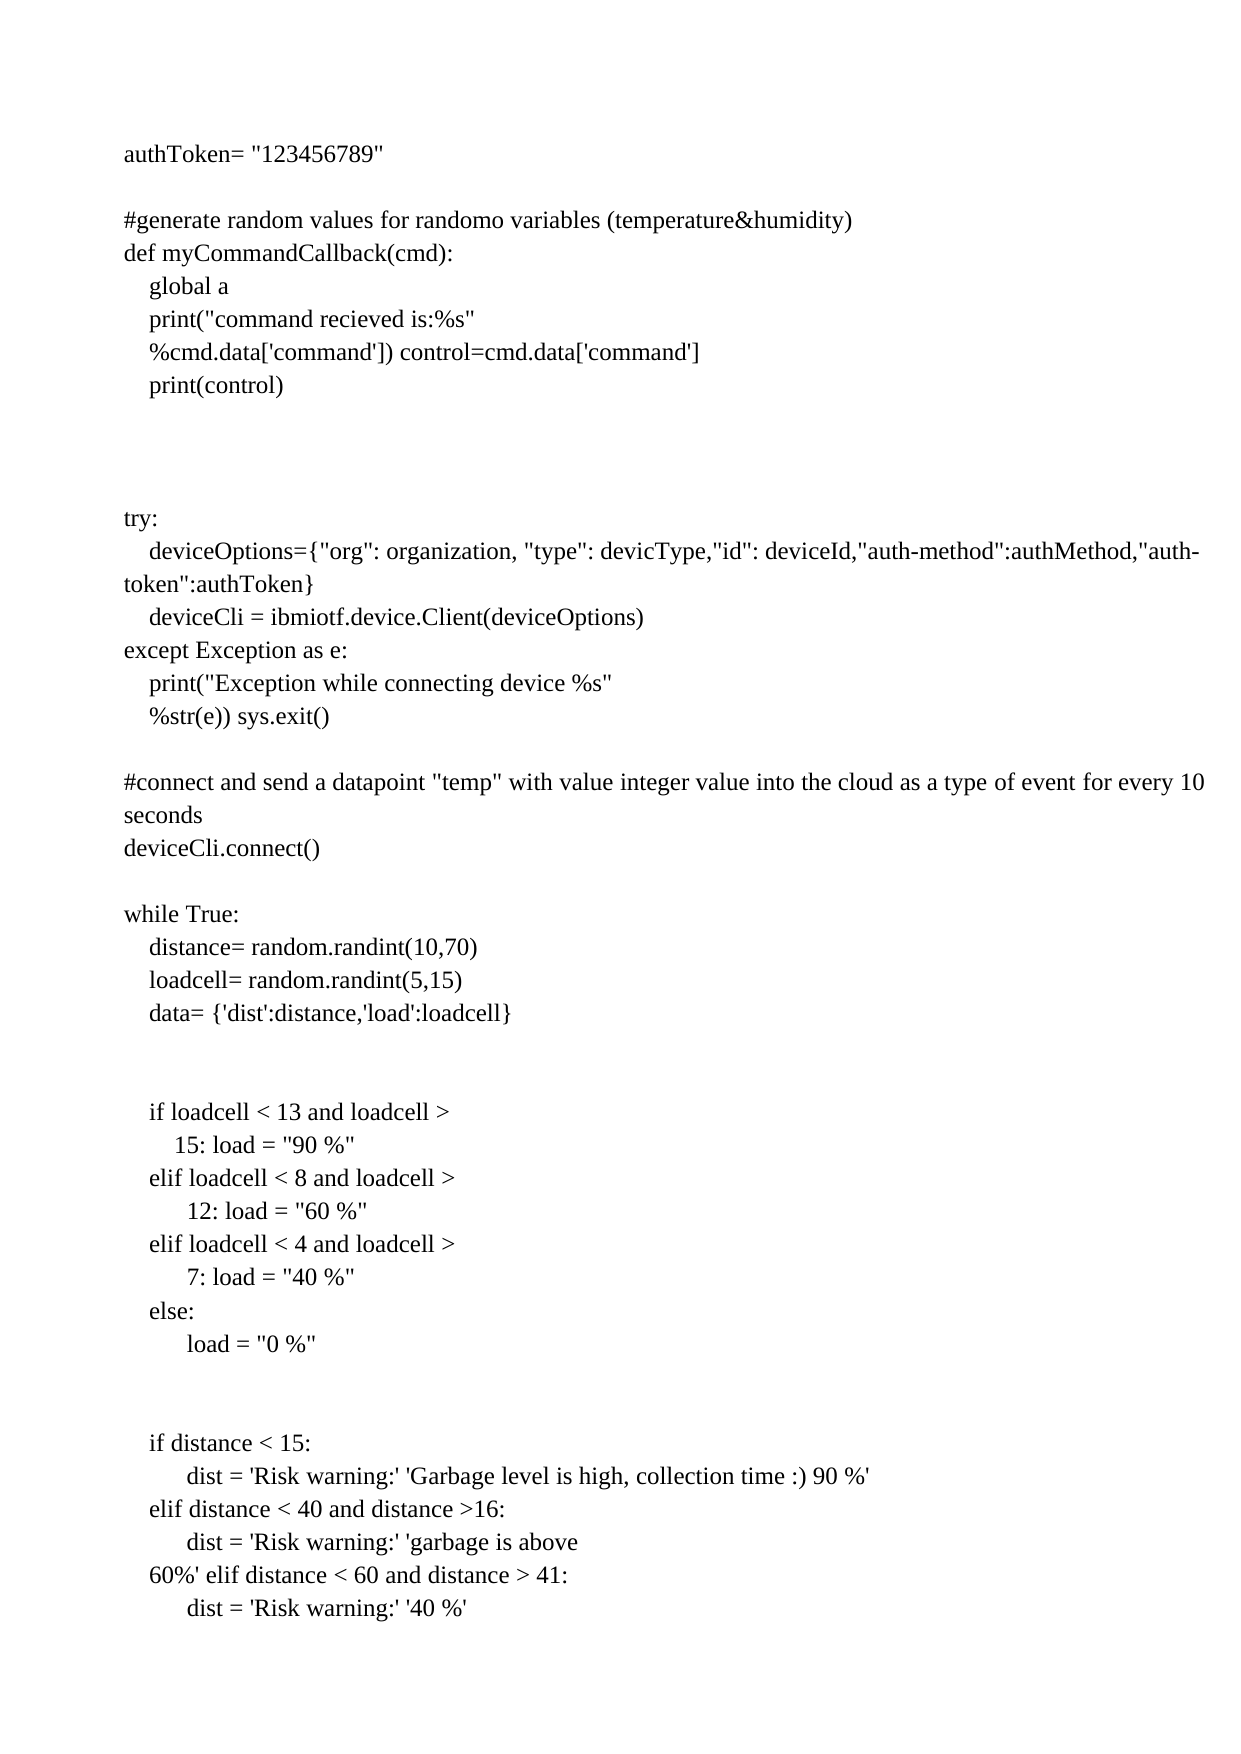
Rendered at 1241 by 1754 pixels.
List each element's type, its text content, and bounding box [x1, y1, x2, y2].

text dist = 'Risk warning:' 'Garbage level is high, collection time :) 90 %' elif distance < 40 and distance >16: [149, 1461, 880, 1523]
text deviceCli.connect() [123, 833, 1213, 862]
text elif loadcell < 4 and loadcell > 7: load = "40 %" [149, 1229, 480, 1291]
text global a [149, 271, 1213, 300]
text else: [149, 1296, 1213, 1324]
text print("command recieved is:%s" %cmd.data['command']) control=cmd.data['command'] [149, 304, 724, 366]
text #connect and send a datapoint "temp" with value integer value into the cloud as a type of event for every 10 seconds [123, 767, 1213, 829]
text if loadcell < 13 and loadcell > 15: load = "90 %" [149, 1097, 487, 1159]
text dist = 'Risk warning:' '40 %' [187, 1593, 1213, 1622]
text load = "0 %" [187, 1329, 1213, 1358]
text print("Exception while connecting device %s" %str(e)) sys.exit() [149, 668, 700, 729]
text try: [123, 503, 1213, 531]
text authToken= "123456789" [123, 139, 1213, 167]
text if distance < 15: [149, 1428, 1213, 1457]
text distance= random.randint(10,70) loadcell= random.randint(5,15) data= {'dist':distance,'load':loadcell} [149, 932, 513, 1027]
text while True: [123, 899, 1213, 928]
text dist = 'Risk warning:' 'garbage is above 60%' elif distance < 60 and distance > 41: [149, 1527, 634, 1589]
text elif loadcell < 8 and loadcell > 12: load = "60 %" [149, 1163, 493, 1225]
text deviceOptions={"org": organization, "type": devicType,"id": deviceId,"auth-method":authMethod,"auth- token":authToken} [123, 536, 1202, 597]
text #generate random values for randomo variables (temperature&humidity) def myCommandCallback(cmd): [123, 205, 865, 267]
text deviceCli = ibmiotf.device.Client(deviceOptions) except Exception as e: [123, 602, 646, 663]
text print(control) [149, 370, 1213, 399]
